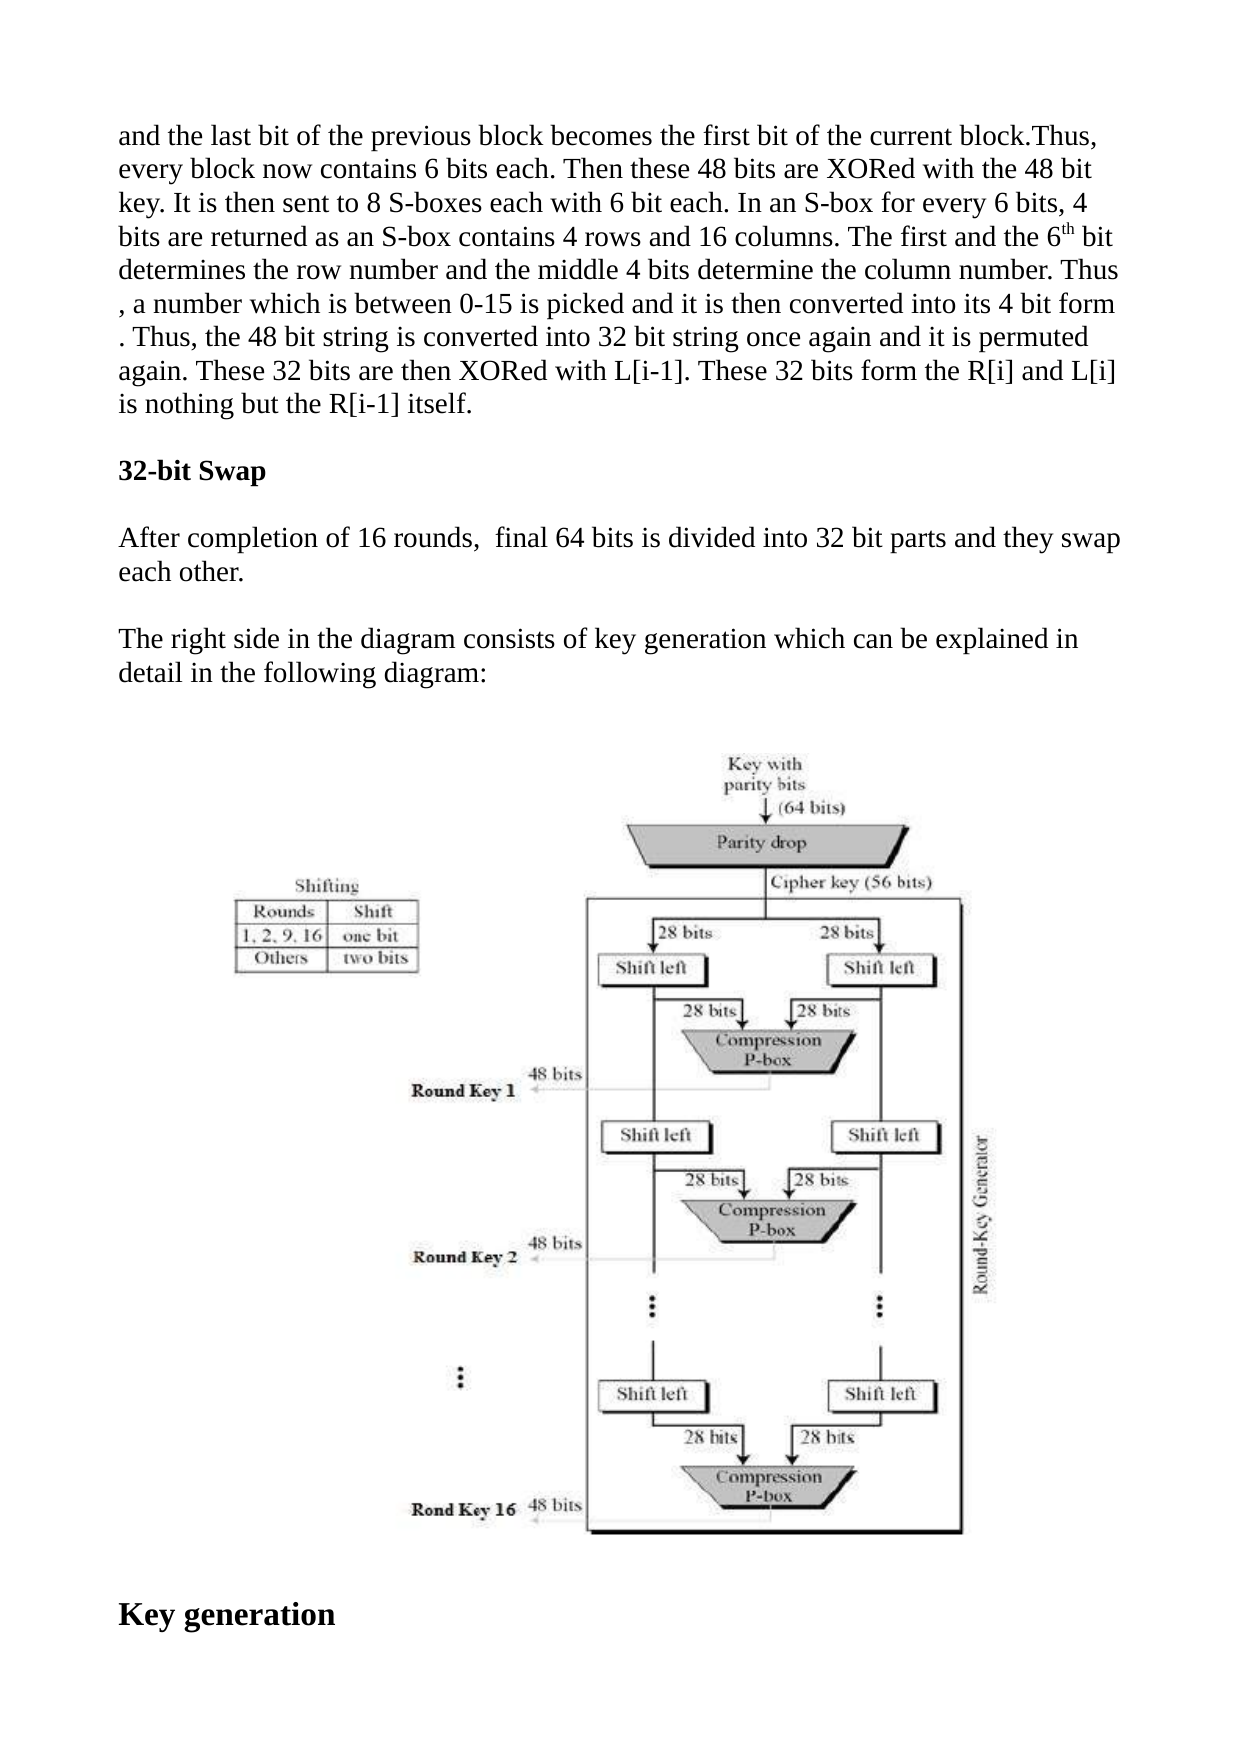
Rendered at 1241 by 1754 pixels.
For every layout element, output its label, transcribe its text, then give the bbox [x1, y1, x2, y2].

text The right side in the diagram consists of key generation which can be explained in detail in the following diagram: [118, 621, 1122, 688]
text Key generation [118, 1594, 1122, 1632]
text After completion of 16 rounds, final 64 bits is divided into 32 bit parts and they swap each other. [118, 521, 1122, 588]
picture [221, 753, 997, 1541]
text 32-bit Swap [118, 453, 1122, 487]
text and the last bit of the previous block becomes the first bit of the current block.Thus, every block now contains 6 bits each. Then these 48 bits are XORed with the 48 bit key. It is then sent to 8 S-boxes each with 6 bit each. In an S-box for every 6 bits, 4 bits are returned as an S-box contains 4 rows and 16 columns. The first and the 6th bit determines the row number and the middle 4 bits determine the column number. Thus , a number which is between 0-15 is picked and it is then converted into its 4 bit form . Thus, the 48 bit string is converted into 32 bit string once again and it is permuted again. These 32 bits are then XORed with L[i-1]. These 32 bits form the R[i] and L[i] is nothing but the R[i-1] itself. [118, 118, 1122, 420]
